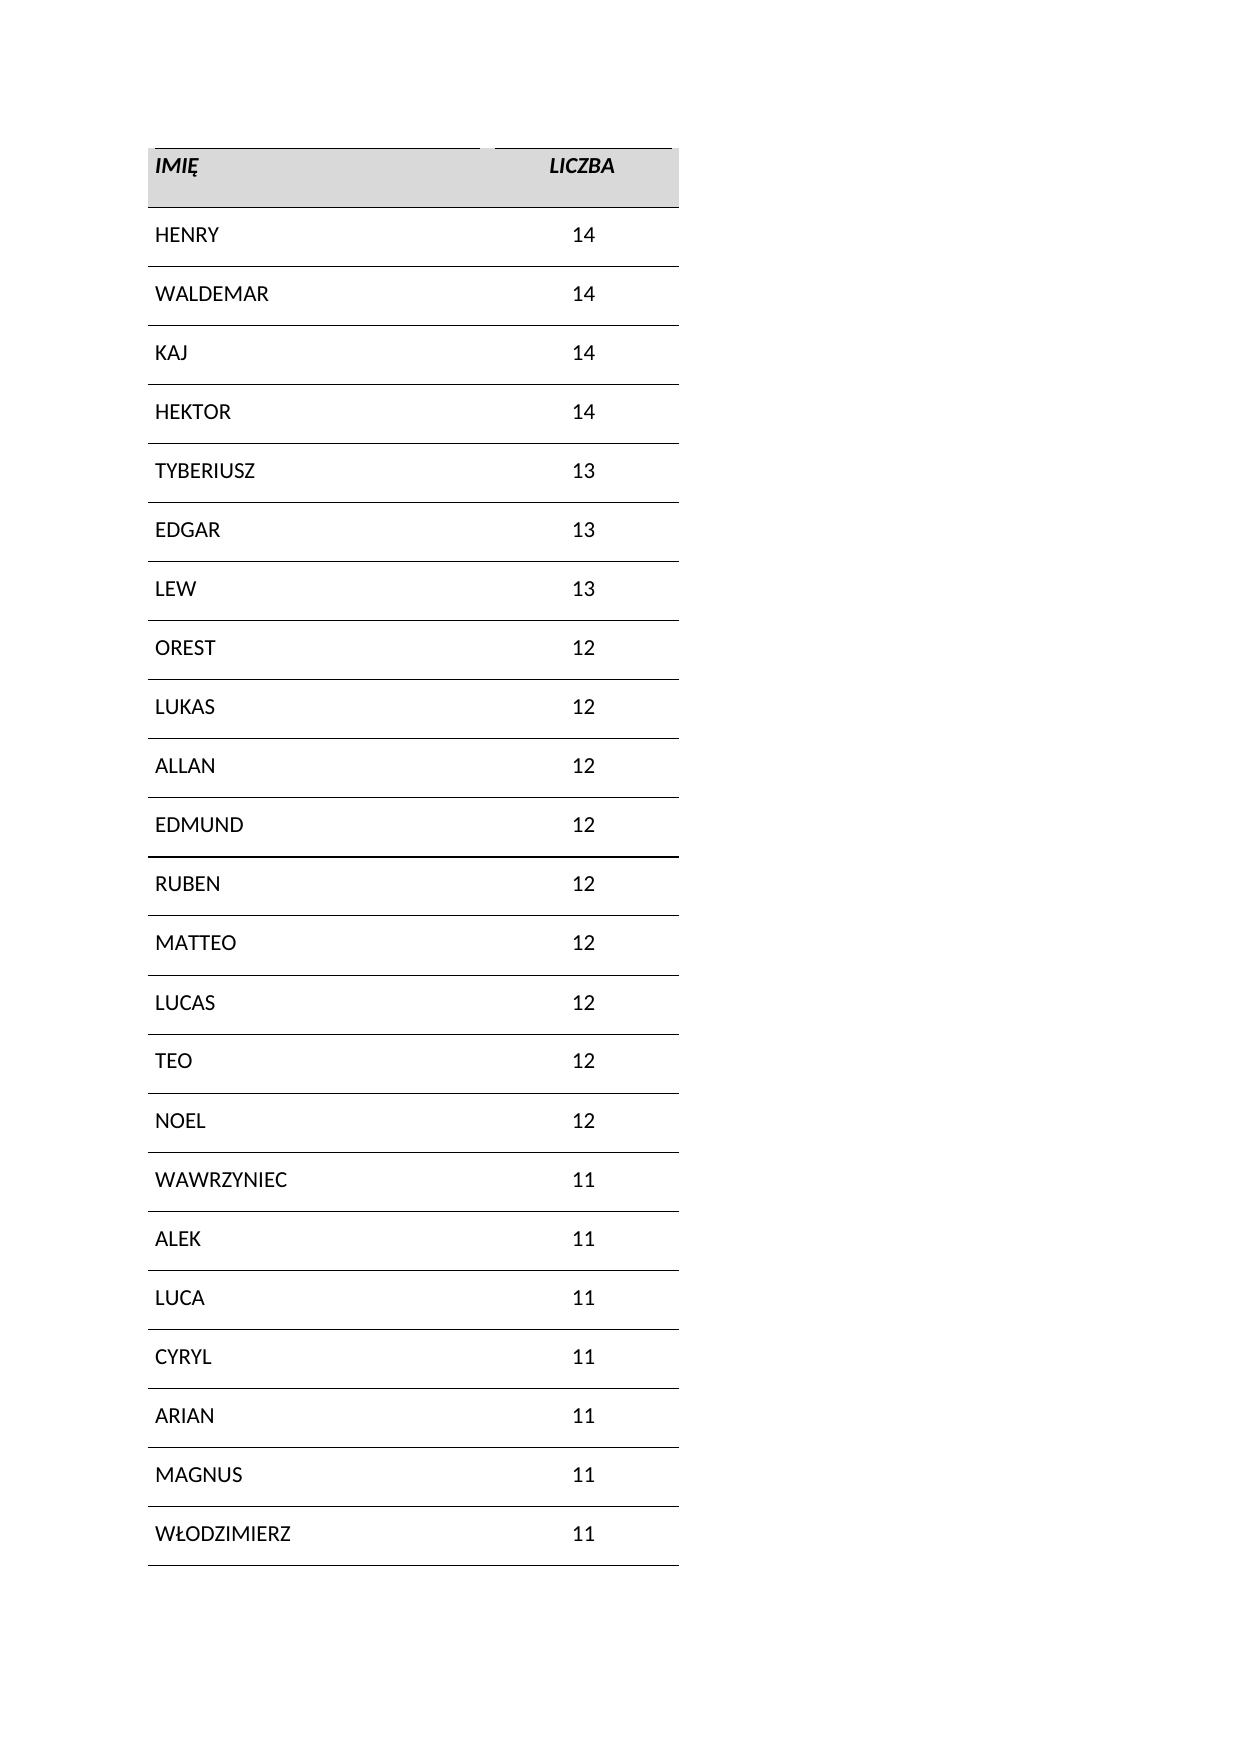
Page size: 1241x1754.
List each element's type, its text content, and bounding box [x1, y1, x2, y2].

table_cell LUCAS [148, 976, 487, 1033]
table_cell 12 [487, 798, 679, 856]
table_cell 12 [487, 1035, 679, 1093]
table_cell HENRY [148, 208, 487, 266]
table_header IMIĘ [148, 148, 487, 207]
table_cell ALEK [148, 1212, 487, 1270]
table_cell 11 [487, 1389, 679, 1447]
table_cell CYRYL [148, 1330, 487, 1388]
table_cell 14 [487, 267, 679, 325]
table_cell 12 [487, 621, 679, 679]
table_cell 12 [487, 680, 679, 738]
table_cell ARIAN [148, 1389, 487, 1447]
table_cell EDMUND [148, 798, 487, 856]
table_cell 12 [487, 858, 679, 915]
table_cell HEKTOR [148, 385, 487, 443]
table_cell 11 [487, 1153, 679, 1211]
table_cell 14 [487, 326, 679, 384]
table_cell 11 [487, 1330, 679, 1388]
table_cell MATTEO [148, 916, 487, 974]
table_cell 12 [487, 739, 679, 797]
table_cell 11 [487, 1448, 679, 1506]
table_cell 12 [487, 1094, 679, 1152]
table_cell 13 [487, 444, 679, 502]
table_cell LEW [148, 562, 487, 620]
table_cell TEO [148, 1035, 487, 1093]
table_cell 13 [487, 562, 679, 620]
table_cell WAWRZYNIEC [148, 1153, 487, 1211]
table_cell OREST [148, 621, 487, 679]
table_cell TYBERIUSZ [148, 444, 487, 502]
table_cell RUBEN [148, 858, 487, 915]
table_cell 13 [487, 503, 679, 561]
table_cell 14 [487, 208, 679, 266]
table_cell ALLAN [148, 739, 487, 797]
table_cell LUKAS [148, 680, 487, 738]
table_cell KAJ [148, 326, 487, 384]
table_cell 14 [487, 385, 679, 443]
table_cell NOEL [148, 1094, 487, 1152]
table_header LICZBA [487, 148, 679, 207]
table_cell EDGAR [148, 503, 487, 561]
table_cell WALDEMAR [148, 267, 487, 325]
table_cell MAGNUS [148, 1448, 487, 1506]
table_cell WŁODZIMIERZ [148, 1507, 487, 1565]
table_cell 11 [487, 1507, 679, 1565]
table_cell 12 [487, 976, 679, 1033]
table_cell 12 [487, 916, 679, 974]
table_cell LUCA [148, 1271, 487, 1329]
table_cell 11 [487, 1212, 679, 1270]
table_cell 11 [487, 1271, 679, 1329]
